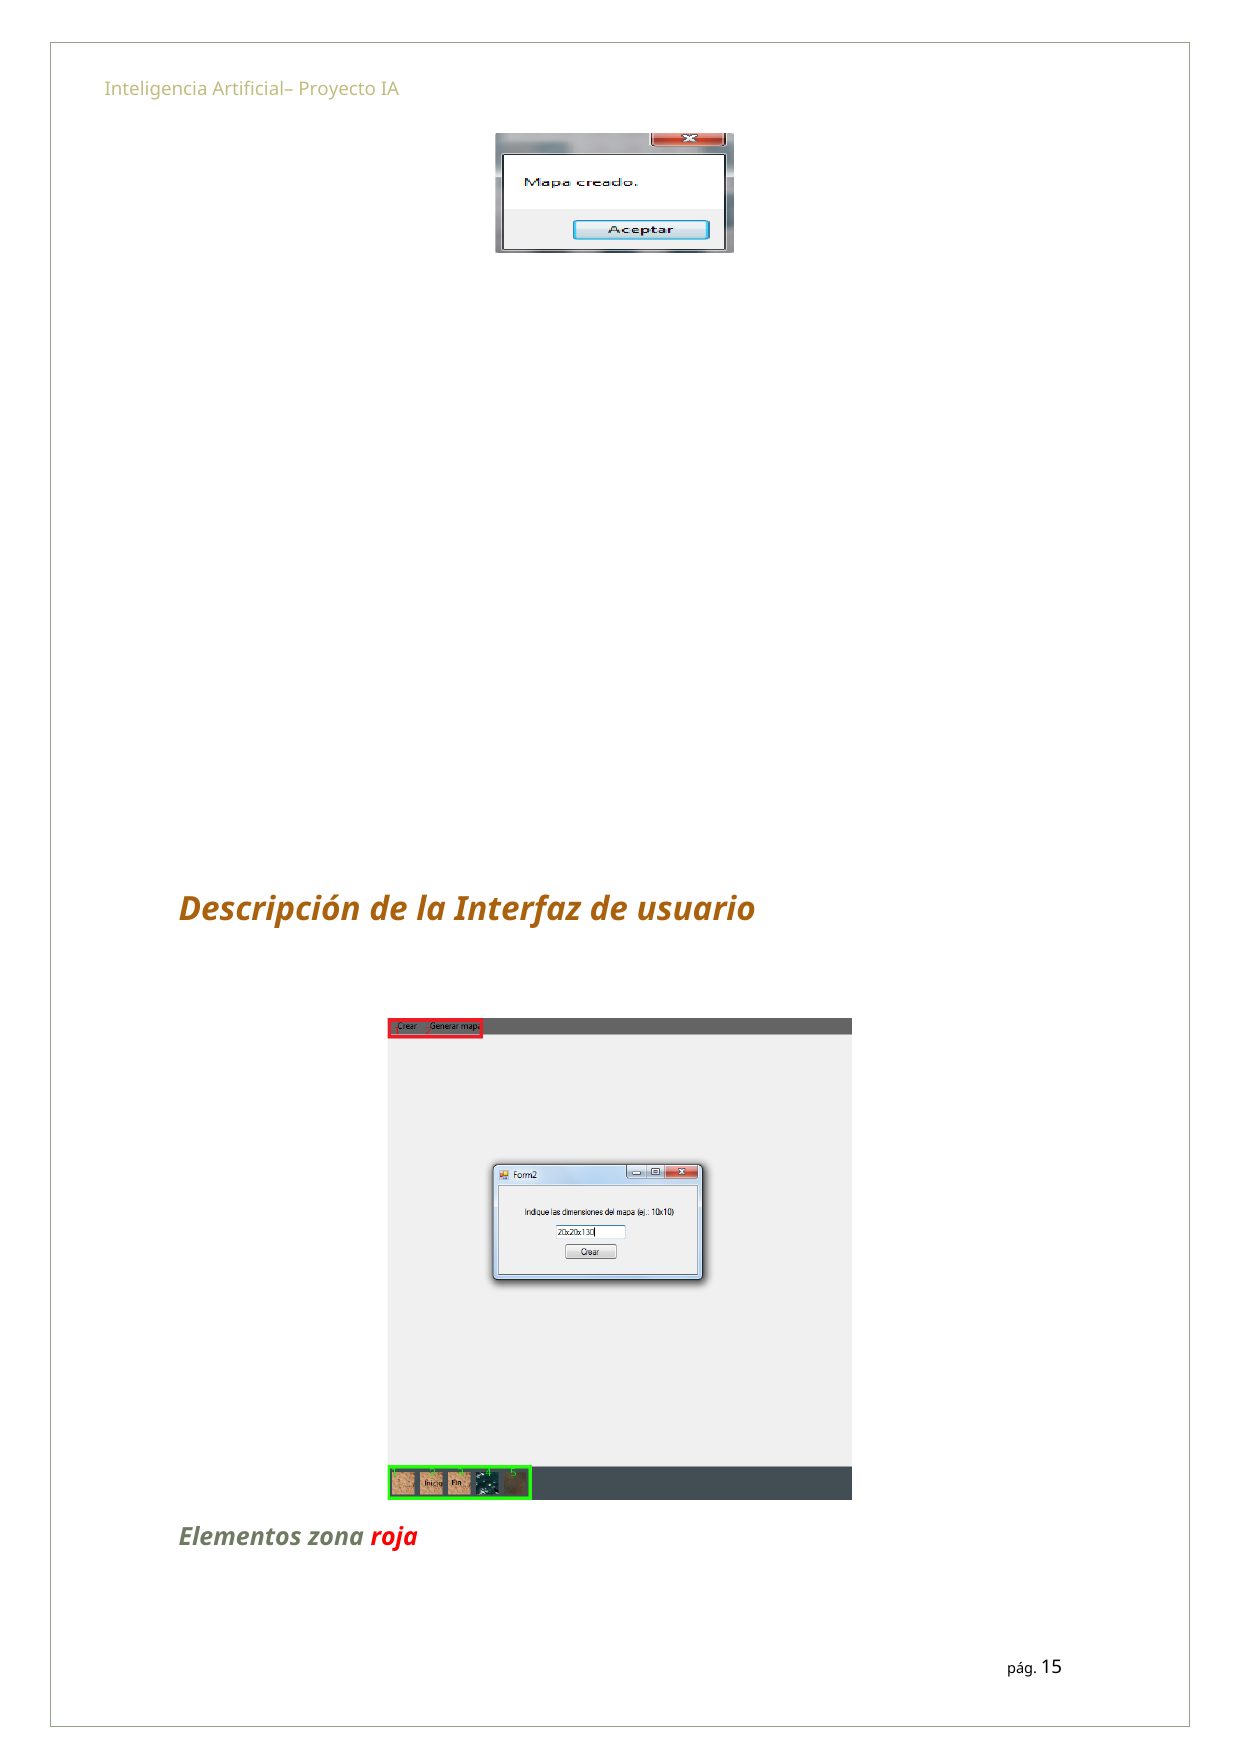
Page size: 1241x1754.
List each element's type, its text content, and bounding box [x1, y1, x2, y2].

subtitle Elementos zona roja [178, 1518, 1062, 1552]
subtitle Descripción de la Interfaz de usuario [178, 885, 1062, 930]
picture [495, 133, 734, 253]
